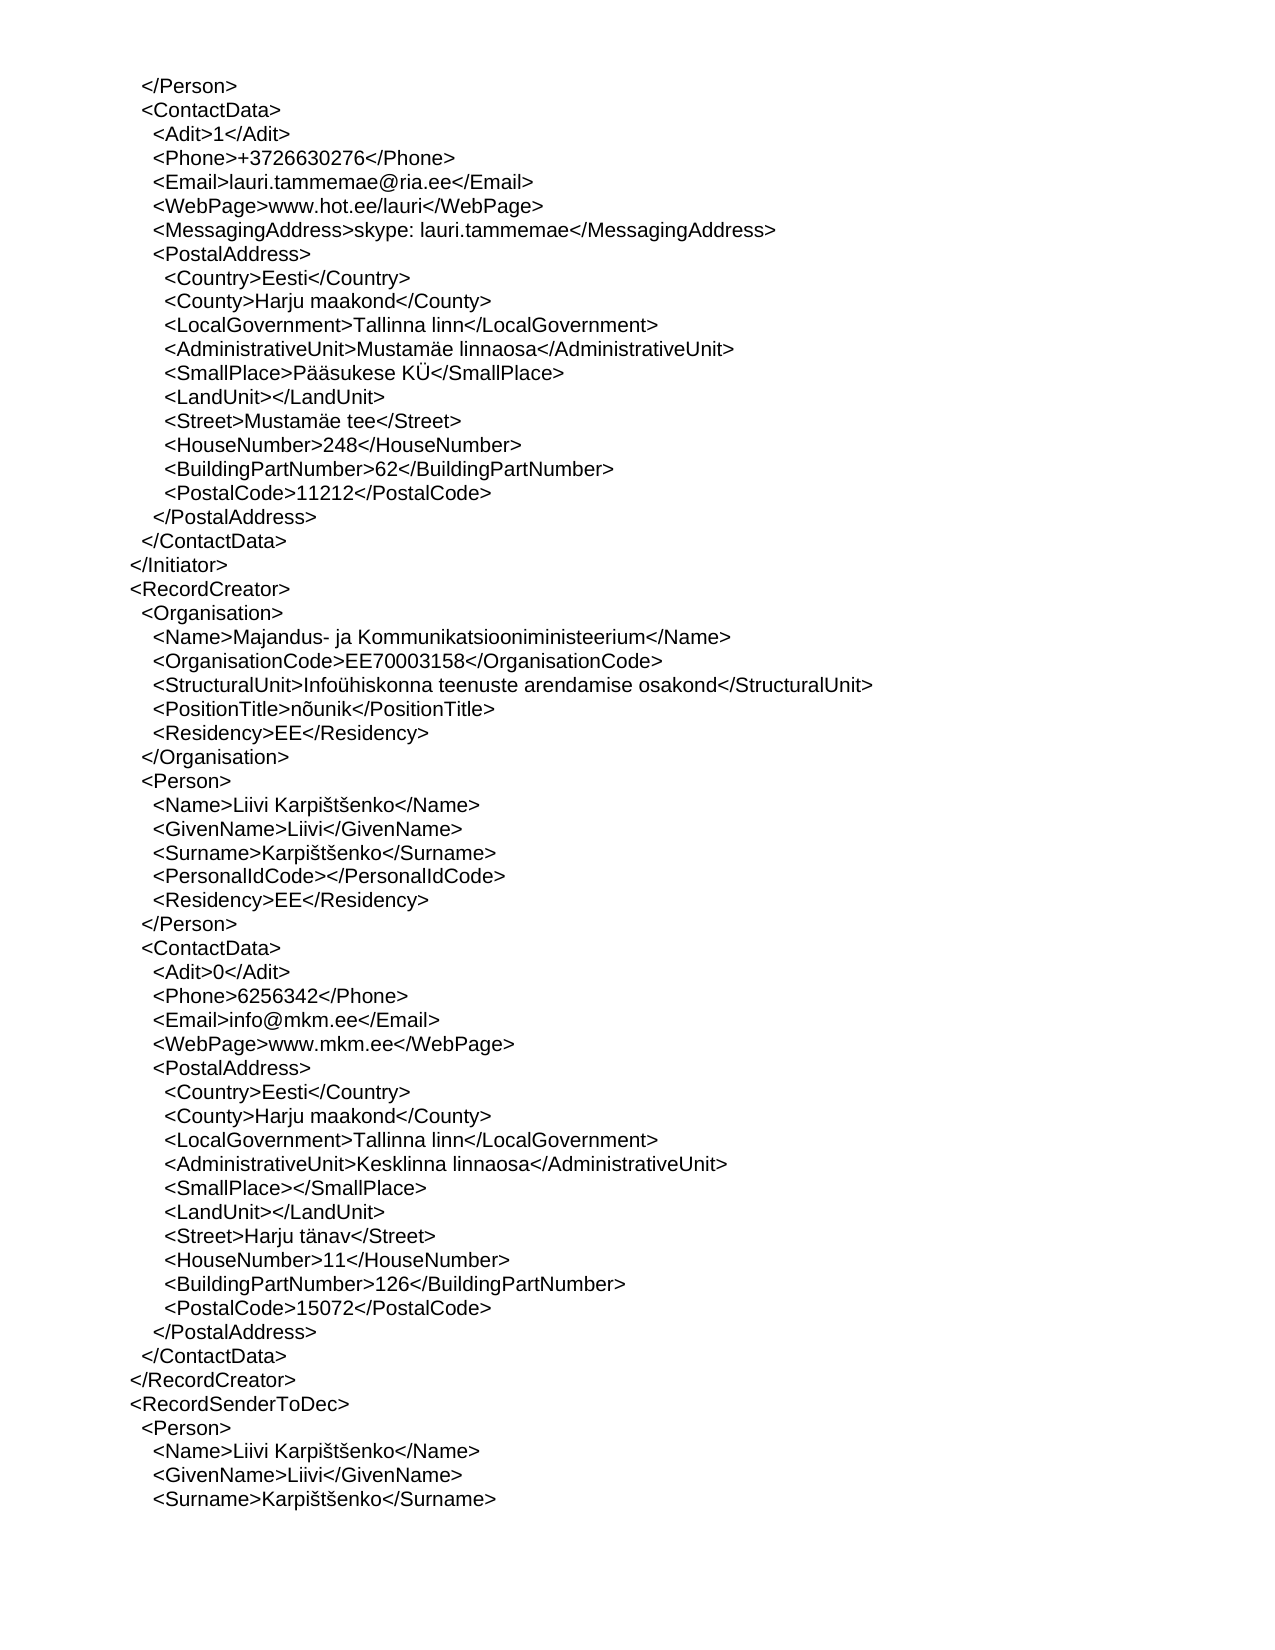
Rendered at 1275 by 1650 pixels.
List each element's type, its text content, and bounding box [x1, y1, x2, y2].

text <WebPage>www.hot.ee/lauri</WebPage> [118, 193, 1157, 217]
text <SmallPlace></SmallPlace> [118, 1176, 1157, 1200]
text <Name>Liivi Karpištšenko</Name> [118, 792, 1157, 816]
text <BuildingPartNumber>62</BuildingPartNumber> [118, 457, 1157, 481]
text <Organisation> [118, 601, 1157, 625]
text <Name>Majandus- ja Kommunikatsiooniministeerium</Name> [118, 625, 1157, 649]
text <LandUnit></LandUnit> [118, 1200, 1157, 1224]
text <Adit>0</Adit> [118, 960, 1157, 984]
text <AdministrativeUnit>Kesklinna linnaosa</AdministrativeUnit> [118, 1152, 1157, 1176]
text </Organisation> [118, 744, 1157, 768]
text <PostalAddress> [118, 241, 1157, 265]
text <PositionTitle>nõunik</PositionTitle> [118, 697, 1157, 721]
text <BuildingPartNumber>126</BuildingPartNumber> [118, 1272, 1157, 1296]
text <Surname>Karpištšenko</Surname> [118, 1487, 1157, 1511]
text <StructuralUnit>Infoühiskonna teenuste arendamise osakond</StructuralUnit> [118, 673, 1157, 697]
text </Person> [118, 74, 1157, 98]
text <PostalCode>11212</PostalCode> [118, 481, 1157, 505]
text <PostalCode>15072</PostalCode> [118, 1296, 1157, 1319]
text <WebPage>www.mkm.ee</WebPage> [118, 1032, 1157, 1056]
text <AdministrativeUnit>Mustamäe linnaosa</AdministrativeUnit> [118, 337, 1157, 361]
text <Country>Eesti</Country> [118, 265, 1157, 289]
text </Person> [118, 912, 1157, 936]
text <PostalAddress> [118, 1056, 1157, 1080]
text <Residency>EE</Residency> [118, 721, 1157, 744]
text <RecordCreator> [118, 577, 1157, 601]
text <Phone>+3726630276</Phone> [118, 146, 1157, 169]
text <GivenName>Liivi</GivenName> [118, 1463, 1157, 1487]
text <Email>lauri.tammemae@ria.ee</Email> [118, 169, 1157, 193]
text <Person> [118, 1415, 1157, 1439]
text <LandUnit></LandUnit> [118, 385, 1157, 409]
text <ContactData> [118, 98, 1157, 122]
text </Initiator> [118, 553, 1157, 577]
text </ContactData> [118, 529, 1157, 553]
text <LocalGovernment>Tallinna linn</LocalGovernment> [118, 313, 1157, 337]
text <County>Harju maakond</County> [118, 289, 1157, 313]
text <ContactData> [118, 936, 1157, 960]
text <Street>Harju tänav</Street> [118, 1224, 1157, 1248]
text <Name>Liivi Karpištšenko</Name> [118, 1439, 1157, 1463]
text </PostalAddress> [118, 505, 1157, 529]
text <Residency>EE</Residency> [118, 888, 1157, 912]
text </RecordCreator> [118, 1367, 1157, 1391]
text <Country>Eesti</Country> [118, 1080, 1157, 1104]
text </ContactData> [118, 1343, 1157, 1367]
text <Person> [118, 768, 1157, 792]
text <HouseNumber>248</HouseNumber> [118, 433, 1157, 457]
text <GivenName>Liivi</GivenName> [118, 816, 1157, 840]
text <MessagingAddress>skype: lauri.tammemae</MessagingAddress> [118, 217, 1157, 241]
text </PostalAddress> [118, 1319, 1157, 1343]
text <Surname>Karpištšenko</Surname> [118, 840, 1157, 864]
text <LocalGovernment>Tallinna linn</LocalGovernment> [118, 1128, 1157, 1152]
text <HouseNumber>11</HouseNumber> [118, 1248, 1157, 1272]
text <RecordSenderToDec> [118, 1391, 1157, 1415]
text <Adit>1</Adit> [118, 122, 1157, 146]
text <OrganisationCode>EE70003158</OrganisationCode> [118, 649, 1157, 673]
text <Street>Mustamäe tee</Street> [118, 409, 1157, 433]
text <SmallPlace>Pääsukese KÜ</SmallPlace> [118, 361, 1157, 385]
text <County>Harju maakond</County> [118, 1104, 1157, 1128]
text <Email>info@mkm.ee</Email> [118, 1008, 1157, 1032]
text <PersonalIdCode></PersonalIdCode> [118, 864, 1157, 888]
text <Phone>6256342</Phone> [118, 984, 1157, 1008]
